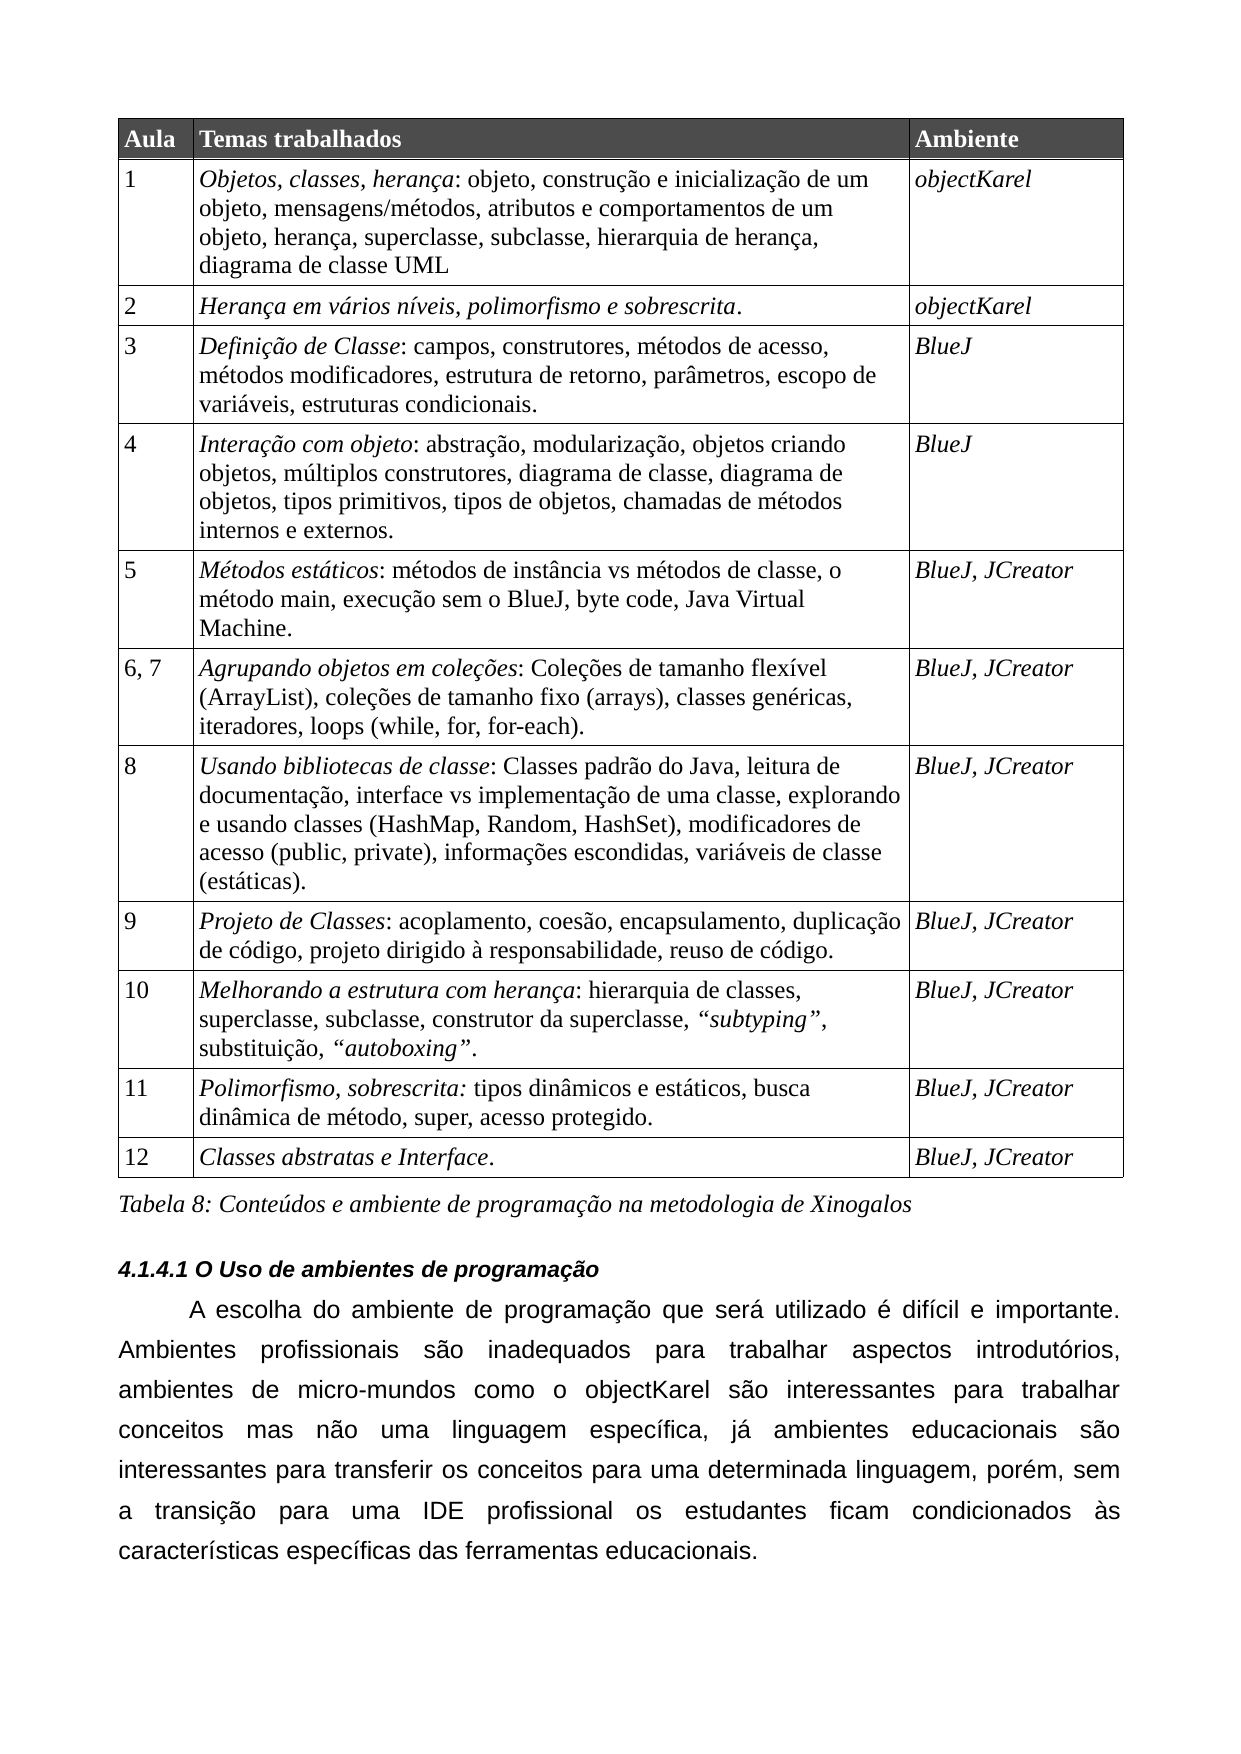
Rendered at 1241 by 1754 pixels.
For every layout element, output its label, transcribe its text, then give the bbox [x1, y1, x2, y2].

table_cell 8 [119, 746, 193, 901]
table_cell BlueJ, JCreator [910, 902, 1123, 970]
table_cell Objetos, classes, herança: objeto, construção e inicialização de um objeto, mensagens/métodos, atributos e comportamentos de um objeto, herança, superclasse, subclasse, hierarquia de herança, diagrama de classe UML [194, 160, 909, 285]
table_cell 3 [119, 326, 193, 423]
text Tabela 8: Conteúdos e ambiente de programação na metodologia de Xinogalos [118, 1189, 1122, 1218]
subtitle 4.1.4.1 O Uso de ambientes de programação [118, 1256, 1122, 1282]
table_cell Projeto de Classes: acoplamento, coesão, encapsulamento, duplicação de código, projeto dirigido à responsabilidade, reuso de código. [194, 902, 909, 970]
text A escolha do ambiente de programação que será utilizado é difícil e importante. Ambientes profissionais são inadequados para trabalhar aspectos introdutórios, ambientes de micro-mundos como o objectKarel são interessantes para trabalhar conceitos mas não uma linguagem específica, já ambientes educacionais são interessantes para transferir os conceitos para uma determinada linguagem, porém, sem a transição para uma IDE profissional os estudantes ficam condicionados às características específicas das ferramentas educacionais. [118, 1294, 1122, 1564]
table_cell 9 [119, 902, 193, 970]
table_cell Definição de Classe: campos, construtores, métodos de acesso, métodos modificadores, estrutura de retorno, parâmetros, escopo de variáveis, estruturas condicionais. [194, 326, 909, 423]
table_cell Polimorfismo, sobrescrita: tipos dinâmicos e estáticos, busca dinâmica de método, super, acesso protegido. [194, 1069, 909, 1137]
table_cell BlueJ, JCreator [910, 1069, 1123, 1137]
table_cell 5 [119, 551, 193, 647]
table_cell BlueJ, JCreator [910, 971, 1123, 1067]
table_cell Agrupando objetos em coleções: Coleções de tamanho flexível (ArrayList), coleções de tamanho fixo (arrays), classes genéricas, iteradores, loops (while, for, for-each). [194, 649, 909, 745]
table_cell BlueJ [910, 424, 1123, 550]
table_header Ambiente [910, 119, 1123, 158]
table_cell objectKarel [910, 160, 1123, 285]
table_cell 1 [119, 160, 193, 285]
table_cell 6, 7 [119, 649, 193, 745]
table_cell objectKarel [910, 286, 1123, 325]
table_cell Usando bibliotecas de classe: Classes padrão do Java, leitura de documentação, interface vs implementação de uma classe, explorando e usando classes (HashMap, Random, HashSet), modificadores de acesso (public, private), informações escondidas, variáveis de classe (estáticas). [194, 746, 909, 901]
table_cell 2 [119, 286, 193, 325]
table_cell 4 [119, 424, 193, 550]
table_cell 10 [119, 971, 193, 1067]
table_cell Herança em vários níveis, polimorfismo e sobrescrita. [194, 286, 909, 325]
table_cell 11 [119, 1069, 193, 1137]
table_cell Melhorando a estrutura com herança: hierarquia de classes, superclasse, subclasse, construtor da superclasse, “subtyping”, substituição, “autoboxing”. [194, 971, 909, 1067]
table_cell BlueJ [910, 326, 1123, 423]
table_cell BlueJ, JCreator [910, 1138, 1123, 1177]
table_cell BlueJ, JCreator [910, 551, 1123, 647]
table_cell Métodos estáticos: métodos de instância vs métodos de classe, o método main, execução sem o BlueJ, byte code, Java Virtual Machine. [194, 551, 909, 647]
table_cell 12 [119, 1138, 193, 1177]
table_header Aula [119, 119, 193, 158]
table_cell BlueJ, JCreator [910, 746, 1123, 901]
table_cell Classes abstratas e Interface. [194, 1138, 909, 1177]
table_cell BlueJ, JCreator [910, 649, 1123, 745]
table_cell Interação com objeto: abstração, modularização, objetos criando objetos, múltiplos construtores, diagrama de classe, diagrama de objetos, tipos primitivos, tipos de objetos, chamadas de métodos internos e externos. [194, 424, 909, 550]
table_header Temas trabalhados [194, 119, 909, 158]
